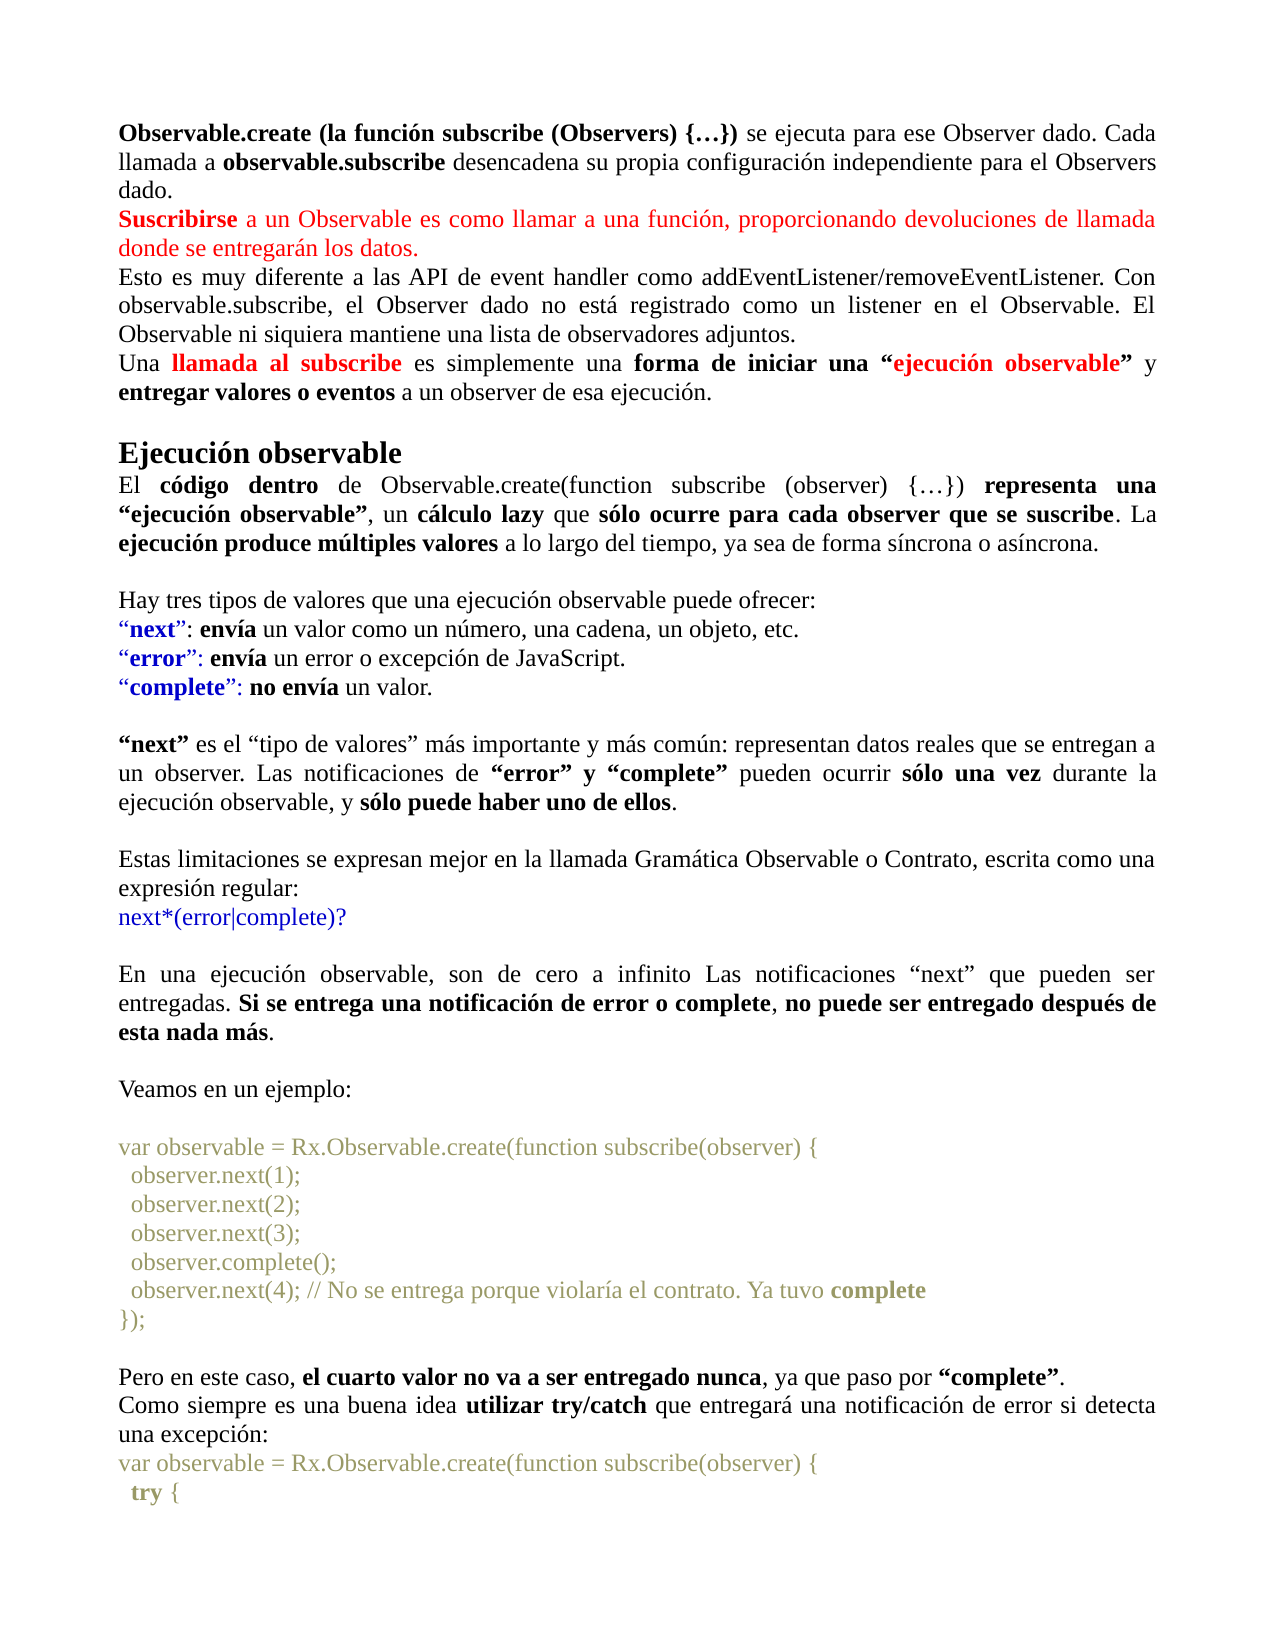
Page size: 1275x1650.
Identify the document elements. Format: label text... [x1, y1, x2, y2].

text observer.next(2); [118, 1189, 1157, 1218]
text Ejecución observable [118, 434, 1157, 470]
text Suscribirse a un Observable es como llamar a una función, proporcionando devoluciones de llamada donde se entregarán los datos. [118, 204, 1157, 262]
text observer.next(4); // No se entrega porque violaría el contrato. Ya tuvo complete [118, 1275, 1157, 1304]
text Pero en este caso, el cuarto valor no va a ser entregado nunca, ya que paso por “complete”. [118, 1362, 1157, 1390]
text Esto es muy diferente a las API de event handler como addEventListener/removeEventListener. Con observable.subscribe, el Observer dado no está registrado como un listener en el Observable. El Observable ni siquiera mantiene una lista de observadores adjuntos. [118, 262, 1157, 348]
text Una llamada al subscribe es simplemente una forma de iniciar una “ejecución observable” y entregar valores o eventos a un observer de esa ejecución. [118, 348, 1157, 406]
text next*(error|complete)? [118, 902, 1157, 930]
text “next”: envía un valor como un número, una cadena, un objeto, etc. [118, 614, 1157, 643]
text Como siempre es una buena idea utilizar try/catch que entregará una notificación de error si detecta una excepción: [118, 1390, 1157, 1448]
text observer.next(1); [118, 1160, 1157, 1189]
text “complete”: no envía un valor. [118, 672, 1157, 700]
text En una ejecución observable, son de cero a infinito Las notificaciones “next” que pueden ser entregadas. Si se entrega una notificación de error o complete, no puede ser entregado después de esta nada más. [118, 959, 1157, 1045]
text Observable.create (la función subscribe (Observers) {…}) se ejecuta para ese Observer dado. Cada llamada a observable.subscribe desencadena su propia configuración independiente para el Observers dado. [118, 118, 1157, 204]
text var observable = Rx.Observable.create(function subscribe(observer) { [118, 1132, 1157, 1160]
text “next” es el “tipo de valores” más importante y más común: representan datos reales que se entregan a un observer. Las notificaciones de “error” y “complete” pueden ocurrir sólo una vez durante la ejecución observable, y sólo puede haber uno de ellos. [118, 729, 1157, 815]
text var observable = Rx.Observable.create(function subscribe(observer) { [118, 1448, 1157, 1477]
text “error”: envía un error o excepción de JavaScript. [118, 643, 1157, 672]
text try { [118, 1477, 1157, 1505]
text observer.next(3); [118, 1218, 1157, 1247]
text Veamos en un ejemplo: [118, 1074, 1157, 1103]
text El código dentro de Observable.create(function subscribe (observer) {…}) representa una “ejecución observable”, un cálculo lazy que sólo ocurre para cada observer que se suscribe. La ejecución produce múltiples valores a lo largo del tiempo, ya sea de forma síncrona o asíncrona. [118, 470, 1157, 557]
text observer.complete(); [118, 1247, 1157, 1275]
text Estas limitaciones se expresan mejor en la llamada Gramática Observable o Contrato, escrita como una expresión regular: [118, 844, 1157, 902]
text }); [118, 1304, 1157, 1333]
text Hay tres tipos de valores que una ejecución observable puede ofrecer: [118, 585, 1157, 614]
